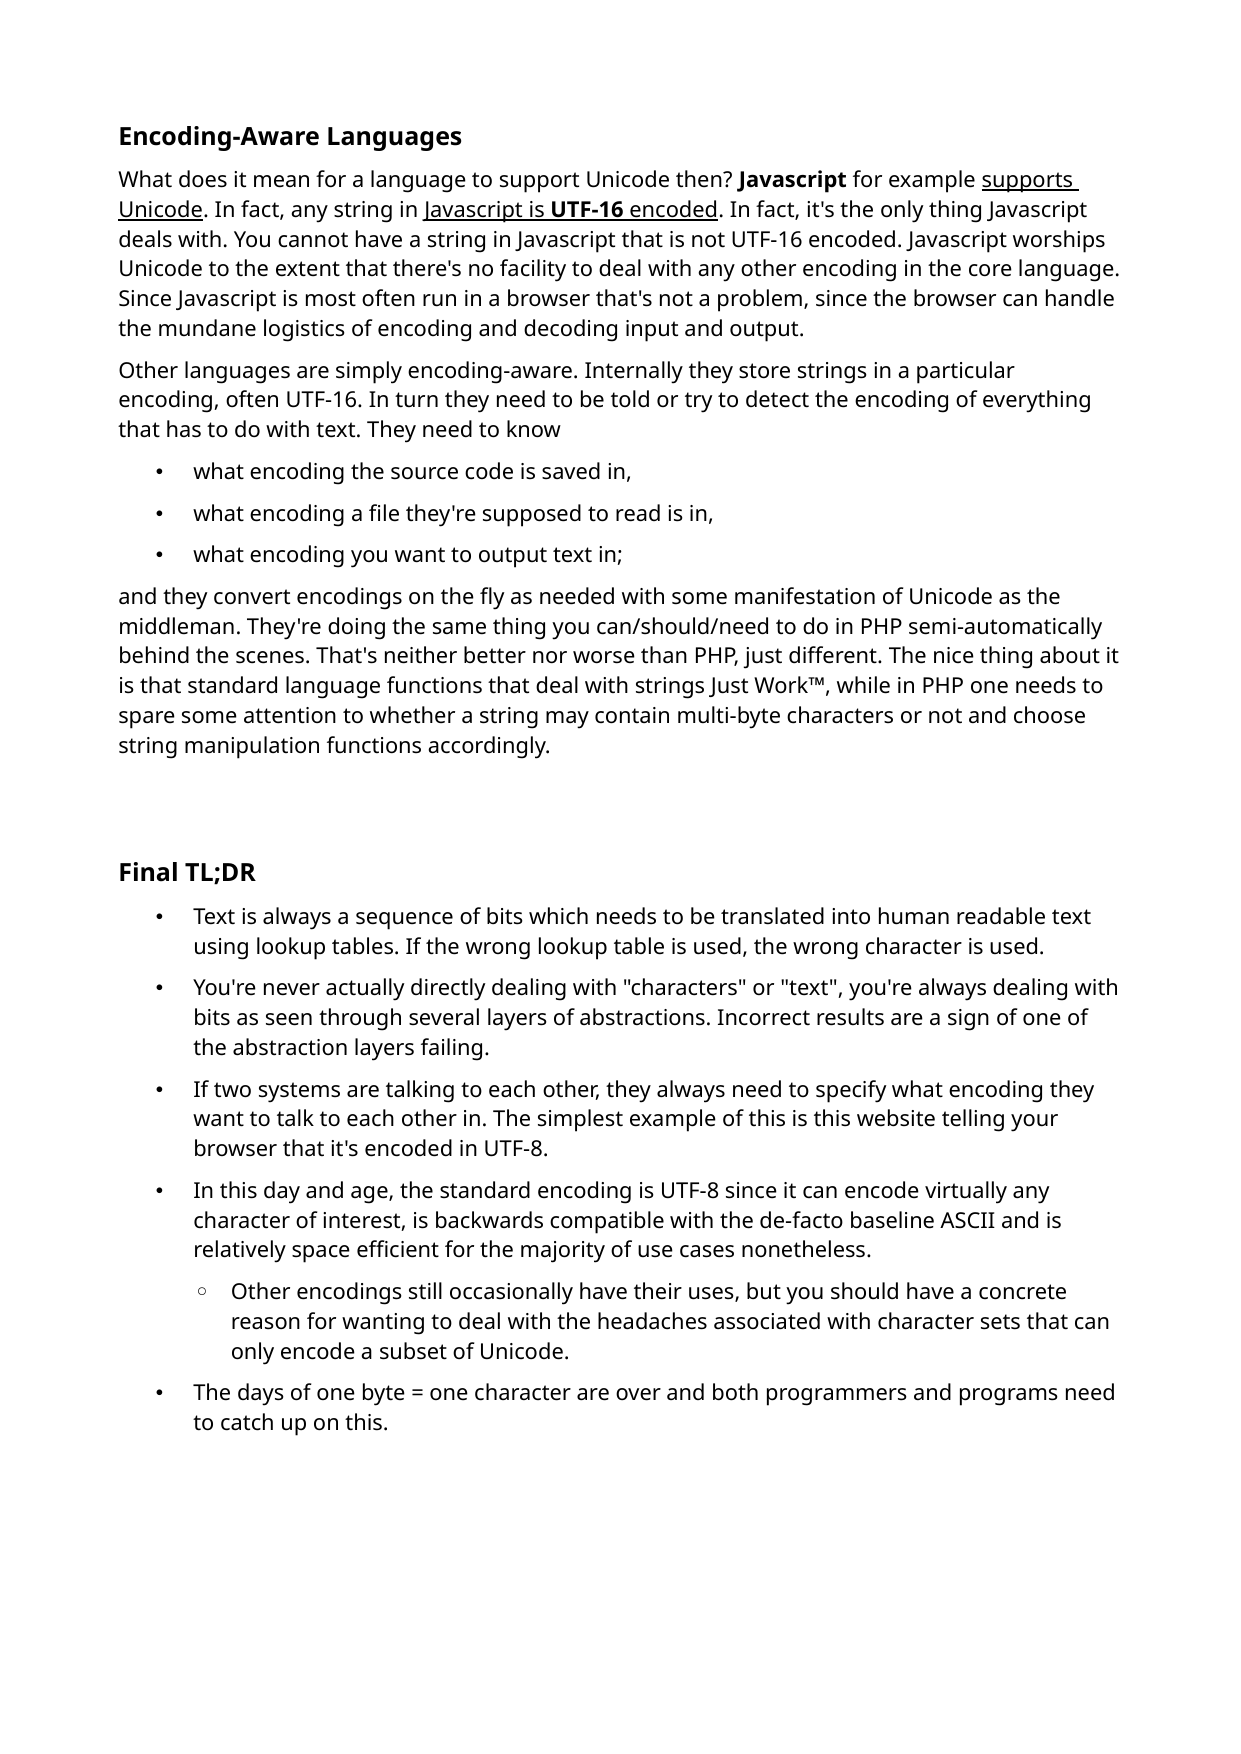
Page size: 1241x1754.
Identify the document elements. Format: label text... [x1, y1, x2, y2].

list You're never actually directly dealing with "characters" or "text", you're always dealing with bits as seen through several layers of abstractions. Incorrect results are a sign of one of the abstraction layers failing. [156, 972, 1122, 1062]
text and they convert encodings on the fly as needed with some manifestation of Unicode as the middleman. They're doing the same thing you can/should/need to do in PHP semi-automatically behind the scenes. That's neither better nor worse than PHP, just different. The nice thing about it is that standard language functions that deal with strings Just Work™, while in PHP one needs to spare some attention to whether a string may contain multi-byte characters or not and choose string manipulation functions accordingly. [118, 581, 1122, 760]
list Text is always a sequence of bits which needs to be translated into human readable text using lookup tables. If the wrong lookup table is used, the wrong character is used. [156, 901, 1122, 960]
list The days of one byte = one character are over and both programmers and programs need to catch up on this. [156, 1377, 1122, 1437]
list what encoding a file they're supposed to read is in, [156, 498, 1122, 527]
text Other languages are simply encoding-aware. Internally they store strings in a particular encoding, often UTF-16. In turn they need to be told or try to detect the encoding of everything that has to do with text. They need to know [118, 355, 1122, 444]
list what encoding you want to output text in; [156, 539, 1122, 569]
text Final TL;DR [118, 855, 1122, 889]
list If two systems are talking to each other, they always need to specify what encoding they want to talk to each other in. The simplest example of this is this website telling your browser that it's encoded in UTF-8. [156, 1073, 1122, 1163]
list Other encodings still occasionally have their uses, but you should have a concrete reason for wanting to deal with the headaches associated with character sets that can only encode a subset of Unicode. [193, 1276, 1122, 1365]
text What does it mean for a language to support Unicode then? Javascript for example supports Unicode. In fact, any string in Javascript is UTF-16 encoded. In fact, it's the only thing Javascript deals with. You cannot have a string in Javascript that is not UTF-16 encoded. Javascript worships Unicode to the extent that there's no facility to deal with any other encoding in the core language. Since Javascript is most often run in a browser that's not a problem, since the browser can handle the mundane logistics of encoding and decoding input and output. [118, 164, 1122, 343]
list In this day and age, the standard encoding is UTF-8 since it can encode virtually any character of interest, is backwards compatible with the de-facto baseline ASCII and is relatively space efficient for the majority of use cases nonetheless. [156, 1175, 1122, 1264]
text Encoding-Aware Languages [118, 118, 1122, 152]
list what encoding the source code is saved in, [156, 456, 1122, 486]
